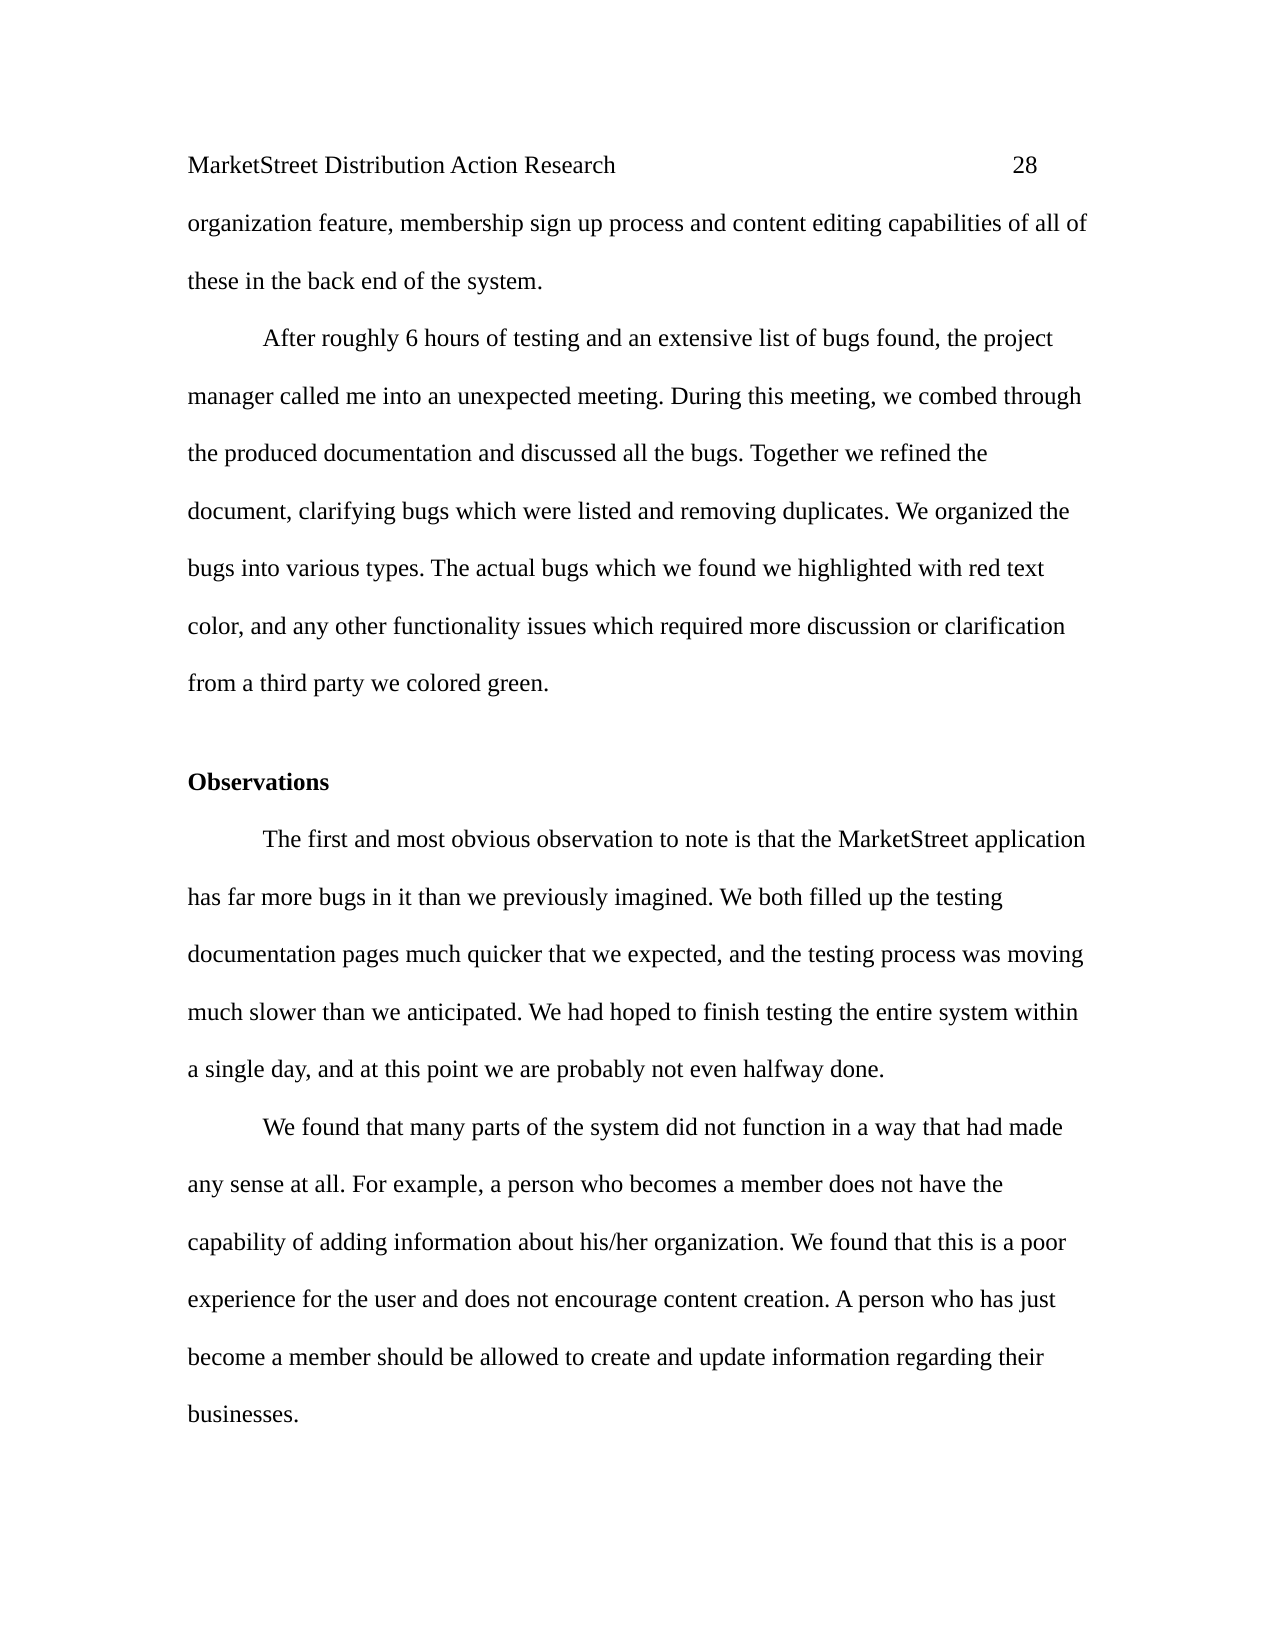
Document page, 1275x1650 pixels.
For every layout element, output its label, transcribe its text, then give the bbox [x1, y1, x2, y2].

text The first and most obvious observation to note is that the MarketStreet application has far more bugs in it than we previously imagined. We both filled up the testing documentation pages much quicker that we expected, and the testing process was moving much slower than we anticipated. We had hoped to finish testing the entire system within a single day, and at this point we are probably not even halfway done. [187, 824, 1087, 1083]
text We found that many parts of the system did not function in a way that had made any sense at all. For example, a person who becomes a member does not have the capability of adding information about his/her organization. We found that this is a poor experience for the user and does not encourage content creation. A person who has just become a member should be allowed to create and update information regarding their businesses. [187, 1112, 1087, 1428]
text Observations [187, 767, 1087, 796]
text After roughly 6 hours of testing and an extensive list of bugs found, the project manager called me into an unexpected meeting. During this meeting, we combed through the produced documentation and discussed all the bugs. Together we refined the document, clarifying bugs which were listed and removing duplicates. We organized the bugs into various types. The actual bugs which we found we highlighted with red text color, and any other functionality issues which required more discussion or clarification from a third party we colored green. [187, 323, 1087, 697]
text organization feature, membership sign up process and content editing capabilities of all of these in the back end of the system. [187, 208, 1087, 294]
